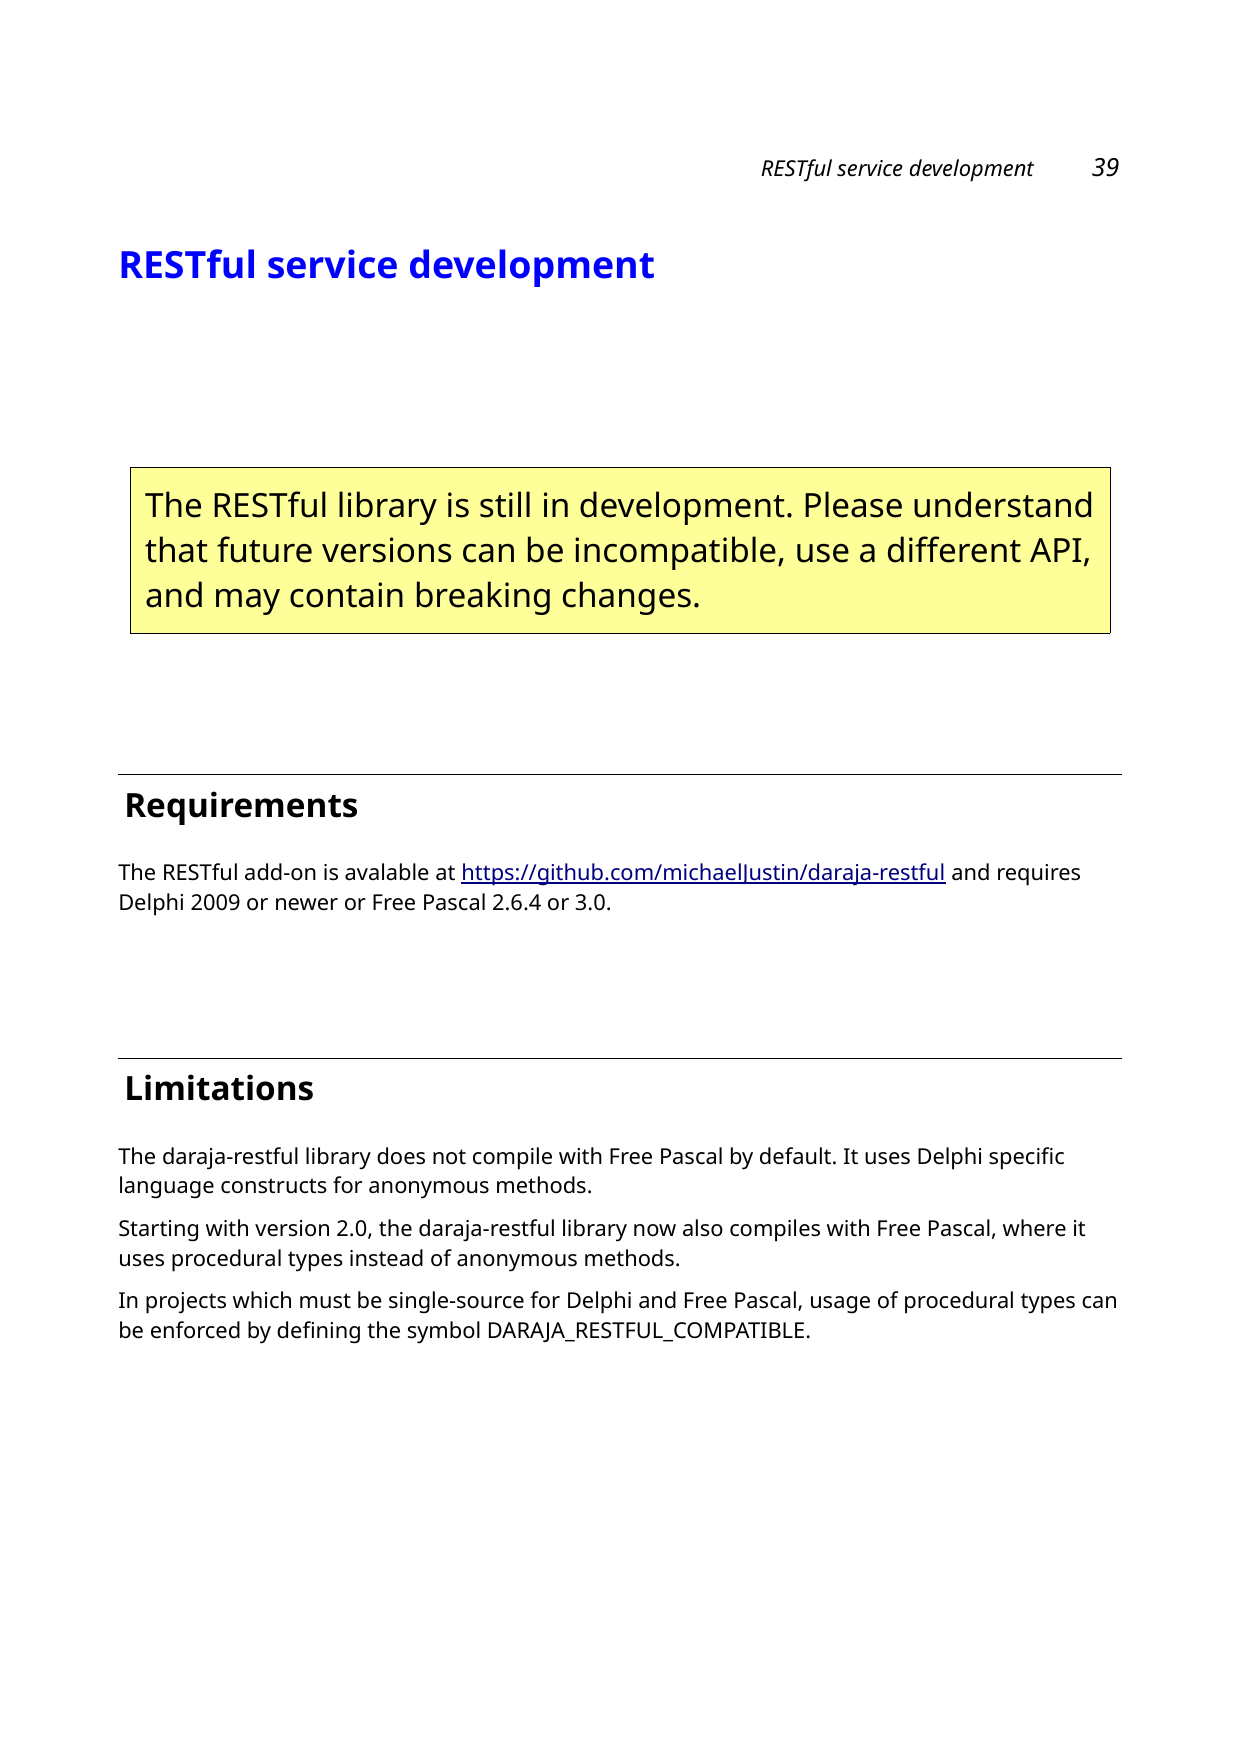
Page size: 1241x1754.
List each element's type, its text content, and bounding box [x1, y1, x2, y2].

text The daraja-restful library does not compile with Free Pascal by default. It uses Delphi specific language constructs for anonymous methods. [118, 1141, 1122, 1200]
subtitle RESTful service development [118, 238, 1122, 289]
subtitle Requirements [118, 775, 1122, 833]
text The RESTful library is still in development. Please understand that future versions can be incompatible, use a different API, and may contain breaking changes. [131, 468, 1110, 633]
text Starting with version 2.0, the daraja-restful library now also compiles with Free Pascal, where it uses procedural types instead of anonymous methods. [118, 1213, 1122, 1272]
subtitle Limitations [118, 1059, 1122, 1117]
text In projects which must be single-source for Delphi and Free Pascal, usage of procedural types can be enforced by defining the symbol DARAJA_RESTFUL_COMPATIBLE. [118, 1285, 1122, 1344]
text The RESTful add-on is avalable at https://github.com/michaelJustin/daraja-restful and requires Delphi 2009 or newer or Free Pascal 2.6.4 or 3.0. [118, 857, 1122, 916]
